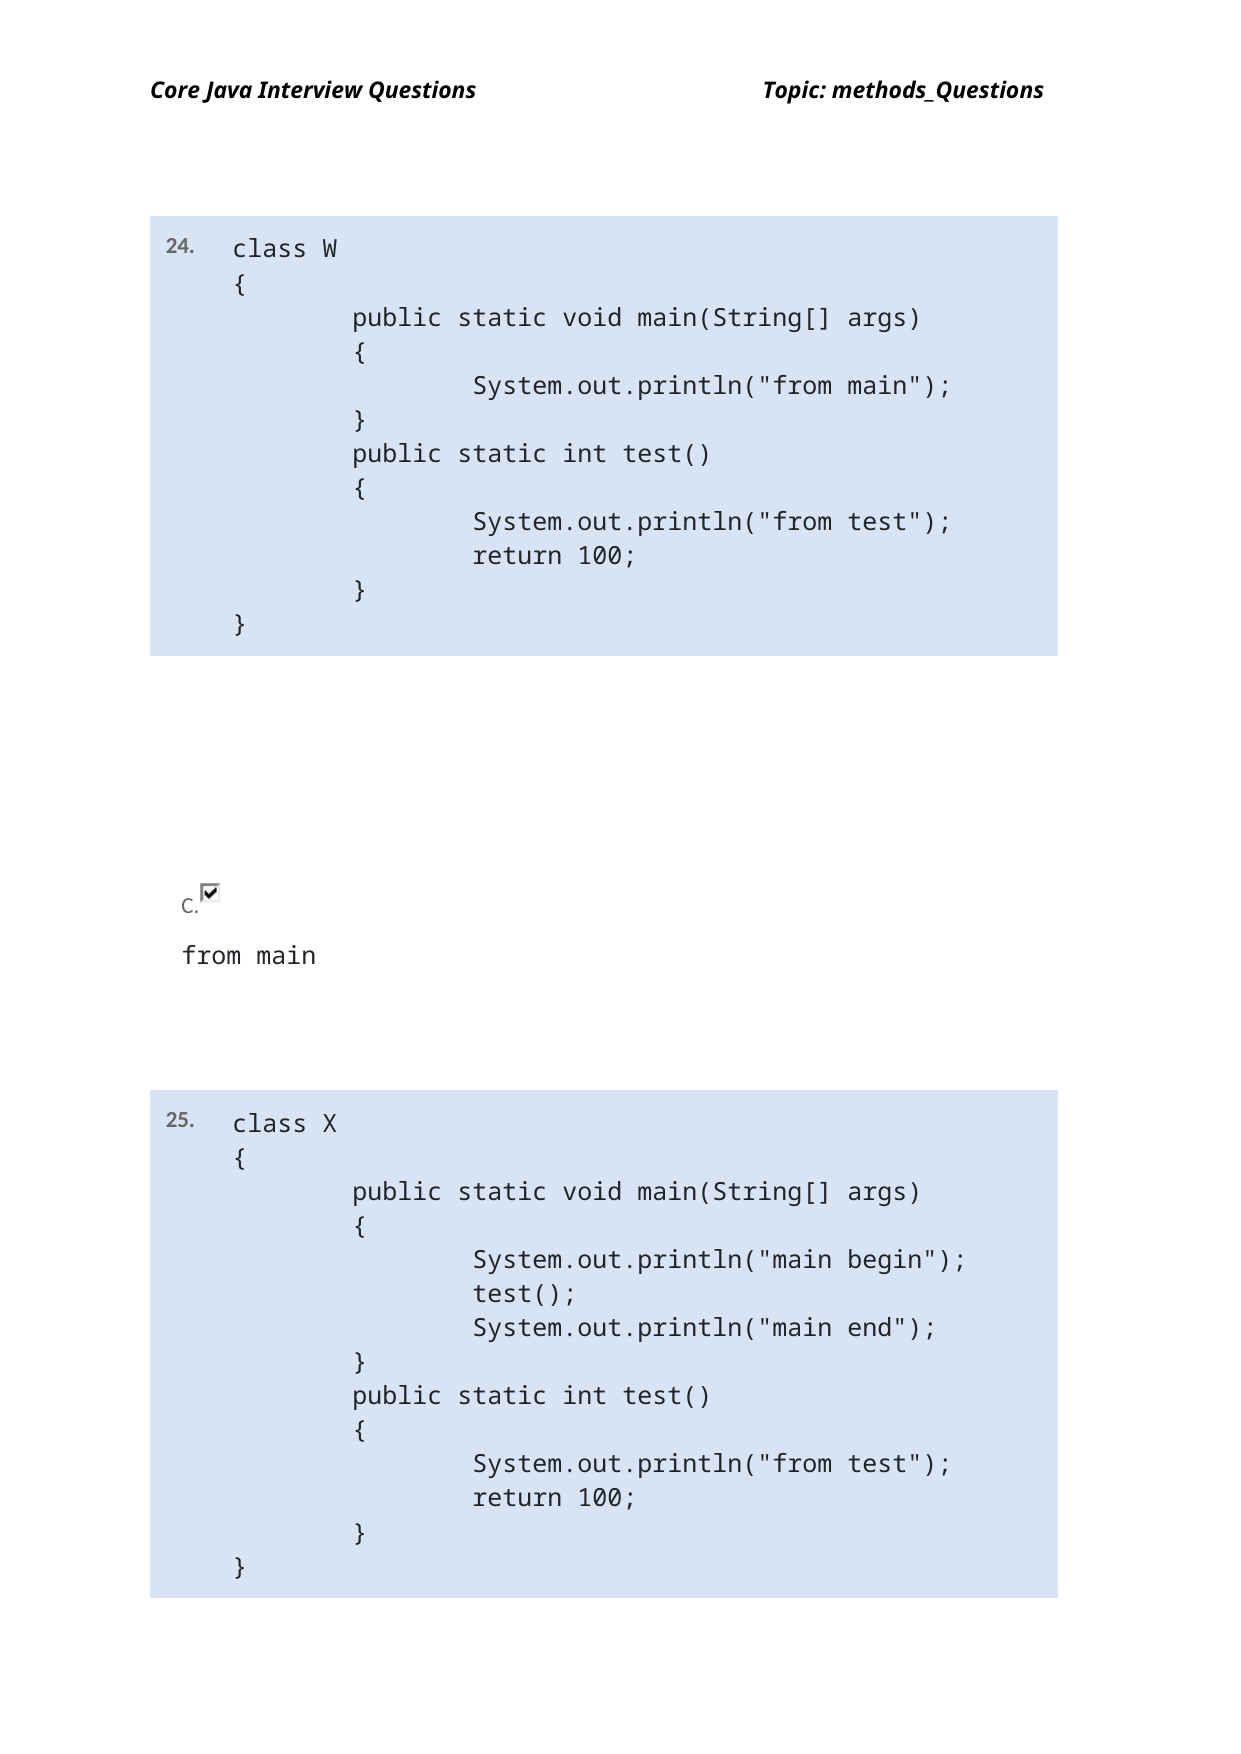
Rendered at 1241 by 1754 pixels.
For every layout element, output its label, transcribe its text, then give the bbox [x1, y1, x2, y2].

table_cell class W { public static void main(String[] args) { System.out.println("from main"); } public static int test() { System.out.println("from test"); return 100; } } [216, 216, 1058, 656]
table_header 25. [150, 1090, 216, 1598]
table_cell 24. [150, 216, 216, 656]
table_header [1058, 1090, 1090, 1598]
table_cell [1058, 216, 1090, 656]
table_header [181, 773, 442, 876]
table_header [181, 671, 319, 773]
table_cell [150, 150, 1090, 215]
table_header class X { public static void main(String[] args) { System.out.println("main begin"); test(); System.out.println("main end"); } public static int test() { System.out.println("from test"); return 100; } } [216, 1090, 1058, 1598]
table_cell [150, 656, 1090, 1090]
table_header C. from main [181, 876, 319, 1074]
table_header [181, 166, 319, 200]
